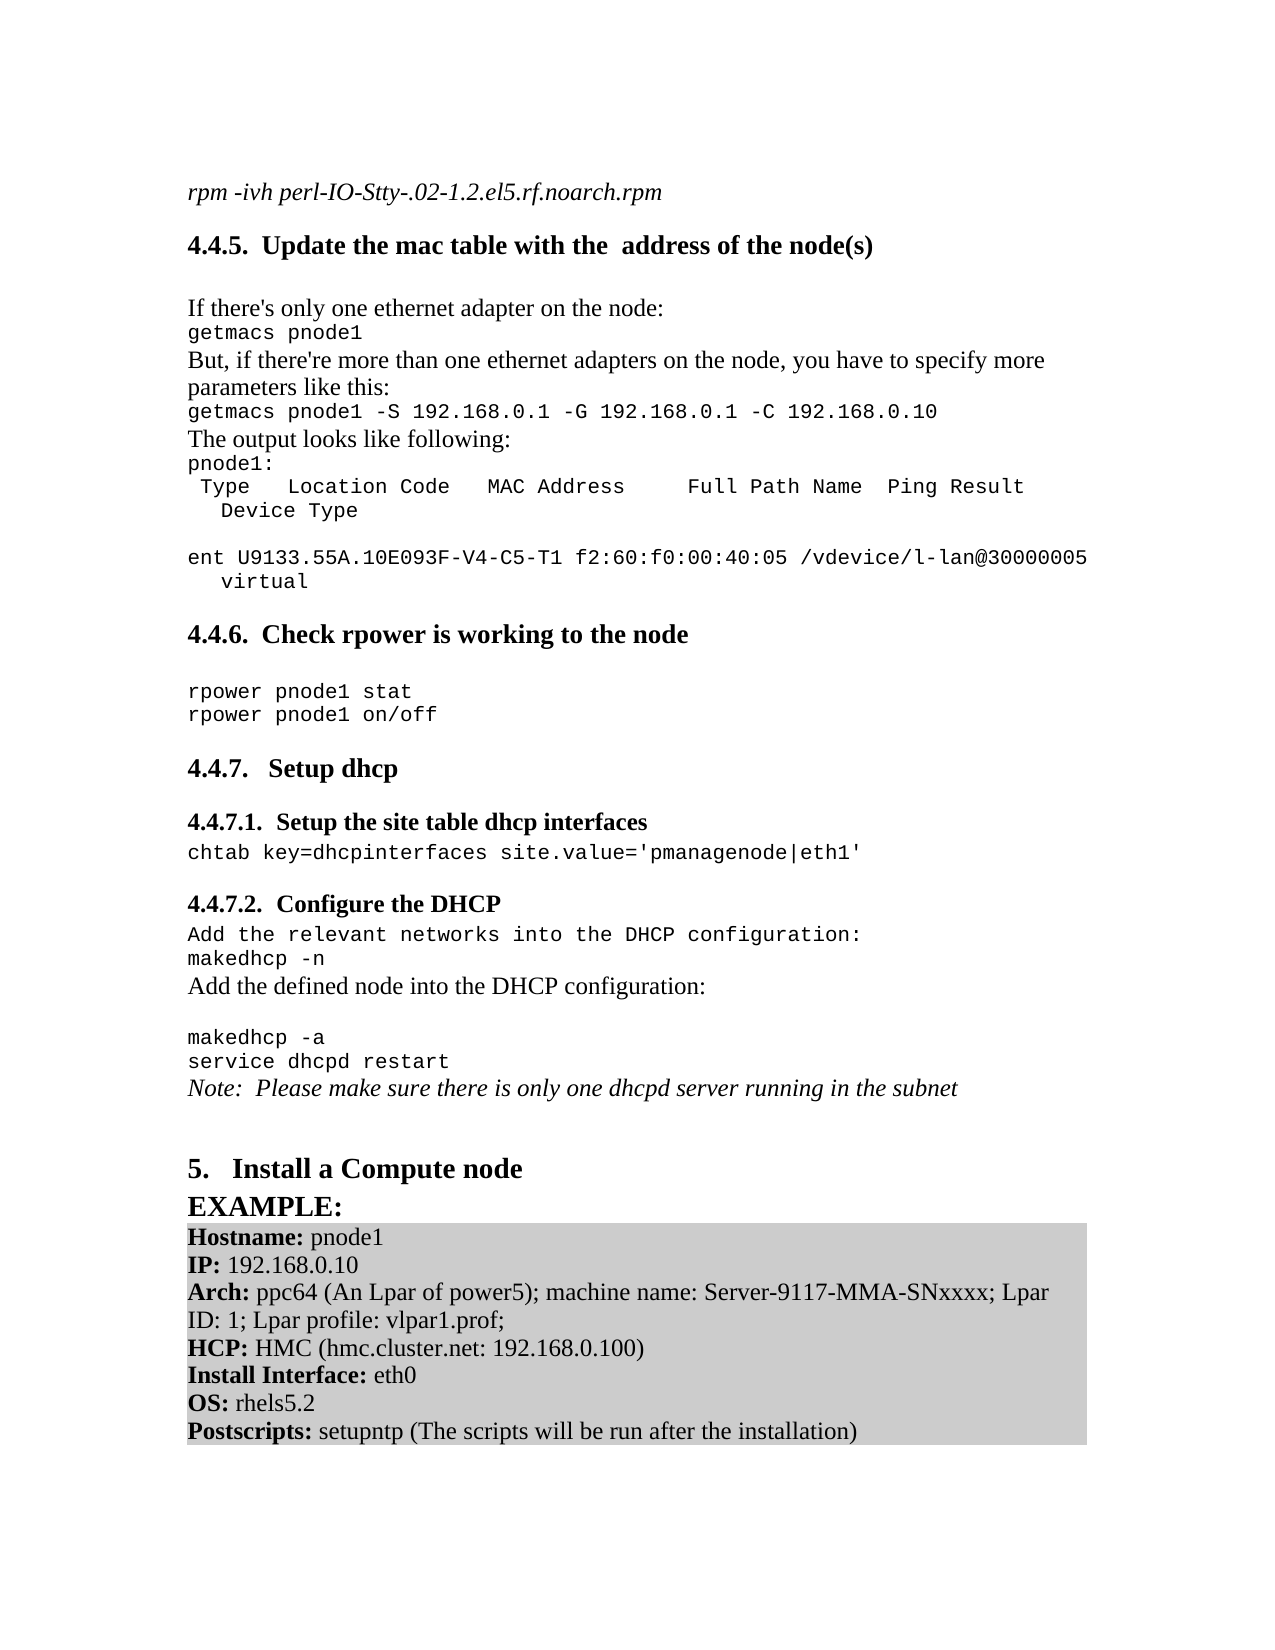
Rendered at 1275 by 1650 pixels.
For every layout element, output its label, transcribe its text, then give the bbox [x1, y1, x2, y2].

text rpower pnode1 stat [187, 681, 1087, 704]
text getmacs pnode1 [187, 322, 1087, 346]
text If there's only one ethernet adapter on the node: [187, 294, 1087, 322]
subtitle Check rpower is working to the node [187, 619, 1087, 649]
text Arch: ppc64 (An Lpar of power5); machine name: Server-9117-MMA-SNxxxx; Lpar ID: 1; Lpar profile: vlpar1.prof; [187, 1278, 1087, 1334]
subtitle Setup dhcp [187, 753, 1087, 783]
text HCP: HMC (hmc.cluster.net: 192.168.0.100) [187, 1334, 1087, 1362]
text But, if there're more than one ethernet adapters on the node, you have to specify more parameters like this: [187, 346, 1087, 401]
text Type Location Code MAC Address Full Path Name Ping Result Device Type [187, 476, 1087, 523]
text rpower pnode1 on/off [187, 704, 1087, 728]
text Add the relevant networks into the DHCP configuration: [187, 924, 1087, 948]
text makedhcp -n [187, 948, 1087, 972]
text service dhcpd restart [187, 1051, 1087, 1074]
text Note: Please make sure there is only one dhcpd server running in the subnet [187, 1074, 1087, 1102]
text EXAMPLE: [187, 1191, 1087, 1223]
text Install Interface: eth0 [187, 1362, 1087, 1389]
text The output looks like following: [187, 425, 1087, 452]
text Hostname: pnode1 [187, 1223, 1087, 1251]
text rpm -ivh perl-IO-Stty-.02-1.2.el5.rf.noarch.rpm [187, 178, 1087, 205]
text OS: rhels5.2 [187, 1389, 1087, 1417]
text chtab key=dhcpinterfaces site.value='pmanagenode|eth1' [187, 842, 1087, 866]
text ent U9133.55A.10E093F-V4-C5-T1 f2:60:f0:00:40:05 /vdevice/l-lan@30000005 virtual [187, 547, 1087, 594]
text pnode1: [187, 452, 1087, 476]
text makedhcp -a [187, 1027, 1087, 1051]
text getmacs pnode1 -S 192.168.0.1 -G 192.168.0.1 -C 192.168.0.10 [187, 401, 1087, 425]
subtitle Setup the site table dhcp interfaces [187, 808, 1087, 836]
subtitle Configure the DHCP [187, 891, 1087, 918]
text Add the defined node into the DHCP configuration: [187, 972, 1087, 999]
subtitle Update the mac table with the address of the node(s) [187, 230, 1087, 260]
text IP: 192.168.0.10 [187, 1251, 1087, 1278]
subtitle Install a Compute node [187, 1152, 1087, 1184]
text Postscripts: setupntp (The scripts will be run after the installation) [187, 1417, 1087, 1445]
